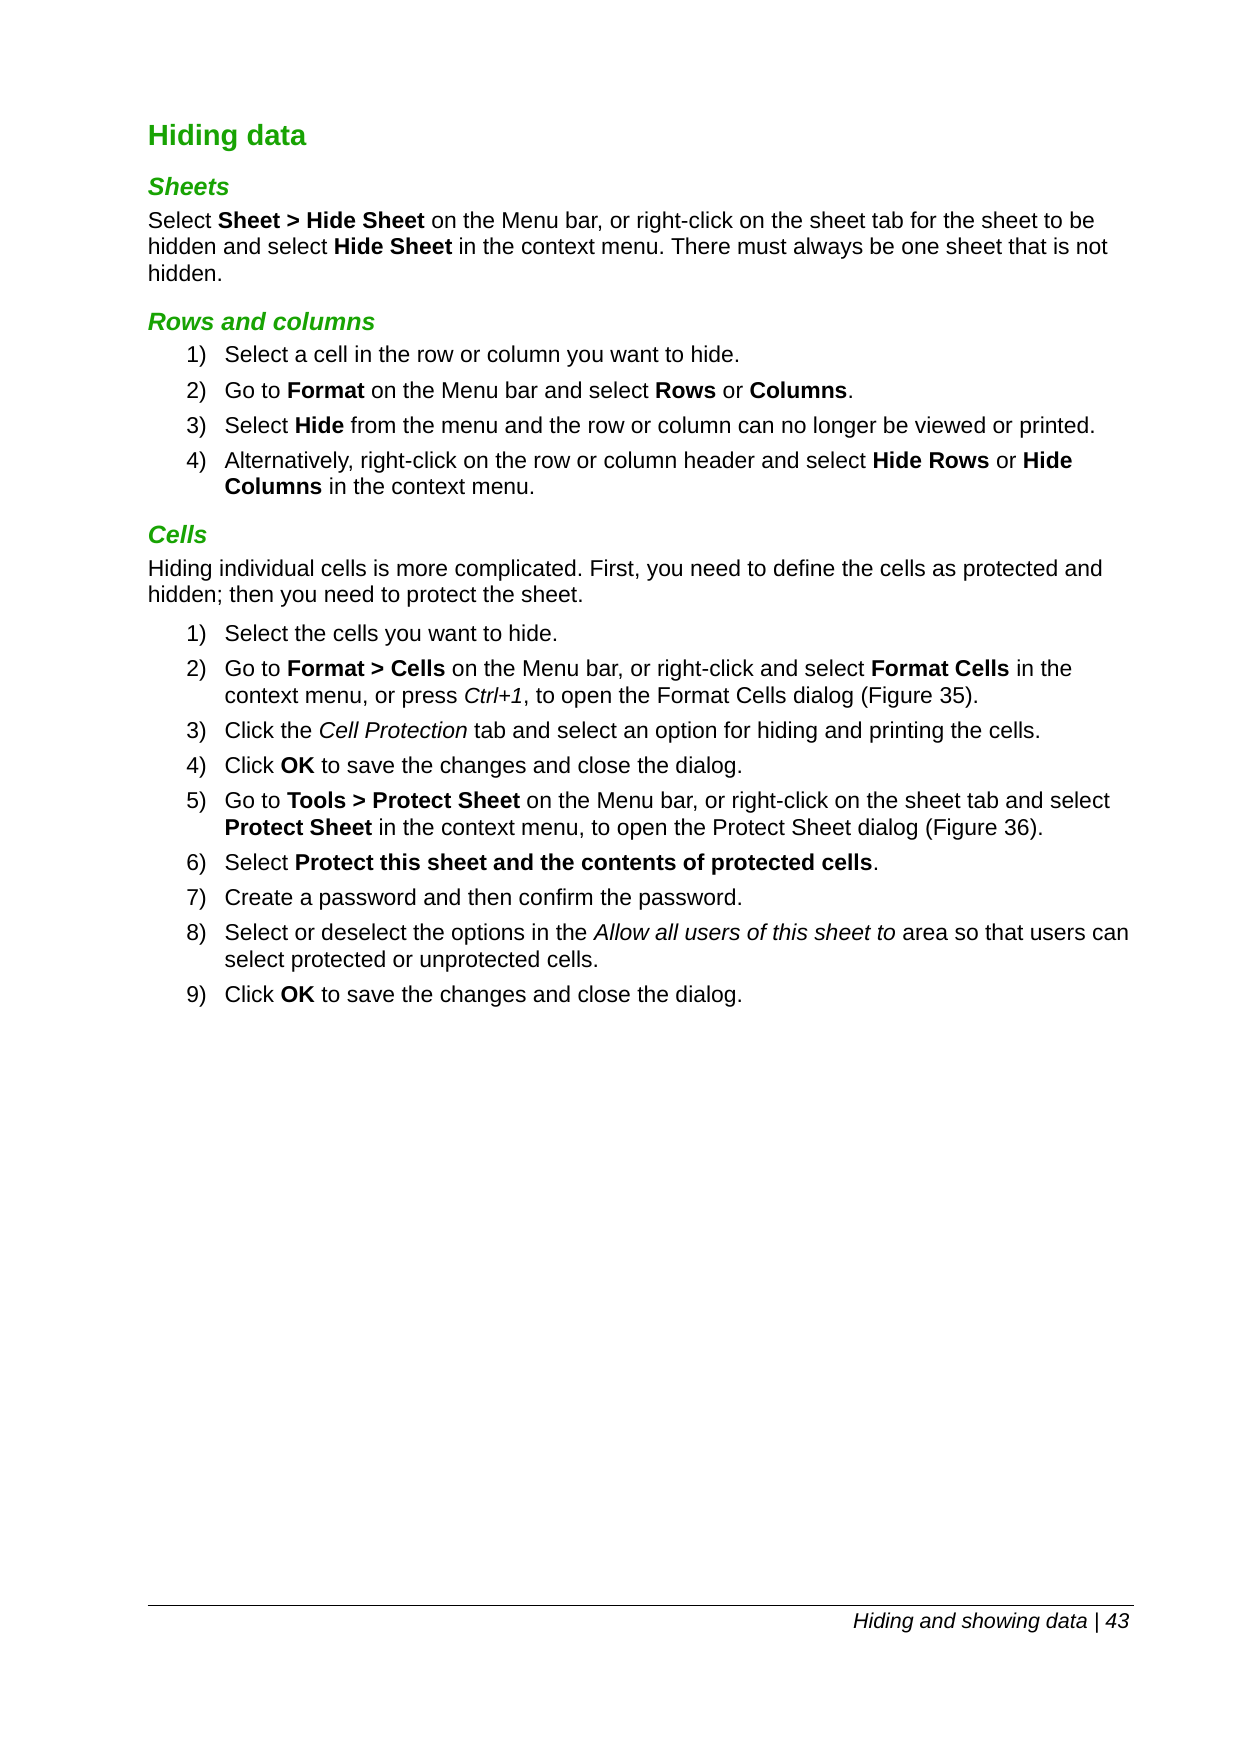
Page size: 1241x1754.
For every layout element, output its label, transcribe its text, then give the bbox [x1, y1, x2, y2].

list Alternatively, right-click on the row or column header and select Hide Rows or Hide Columns in the context menu. [207, 447, 1134, 500]
text Select Sheet > Hide Sheet on the Menu bar, or right-click on the sheet tab for the sheet to be hidden and select Hide Sheet in the context menu. There must always be one sheet that is not hidden. [148, 207, 1134, 286]
list Select the cells you want to hide. [207, 620, 1134, 647]
subtitle Cells [148, 520, 1134, 549]
list Click the Cell Protection tab and select an option for hiding and printing the cells. [207, 717, 1134, 743]
list Select Protect this sheet and the contents of protected cells. [207, 849, 1134, 875]
list Select a cell in the row or column you want to hide. [207, 341, 1134, 368]
list Create a password and then confirm the password. [207, 884, 1134, 911]
list Select or deselect the options in the Allow all users of this sheet to area so that users can select protected or unprotected cells. [207, 919, 1134, 972]
text Hiding individual cells is more complicated. First, you need to define the cells as protected and hidden; then you need to protect the sheet. [148, 555, 1134, 608]
list Go to Format on the Menu bar and select Rows or Columns. [207, 377, 1134, 403]
list Click OK to save the changes and close the dialog. [207, 752, 1134, 778]
list Go to Format > Cells on the Menu bar, or right-click and select Format Cells in the context menu, or press Ctrl+1, to open the Format Cells dialog (Figure 35). [207, 655, 1134, 708]
subtitle Rows and columns [148, 307, 1134, 335]
list Go to Tools > Protect Sheet on the Menu bar, or right-click on the sheet tab and select Protect Sheet in the context menu, to open the Protect Sheet dialog (Figure 36). [207, 787, 1134, 840]
subtitle Hiding data [148, 118, 1134, 152]
subtitle Sheets [148, 172, 1134, 201]
list Click OK to save the changes and close the dialog. [207, 981, 1134, 1007]
list Select Hide from the menu and the row or column can no longer be viewed or printed. [207, 412, 1134, 438]
